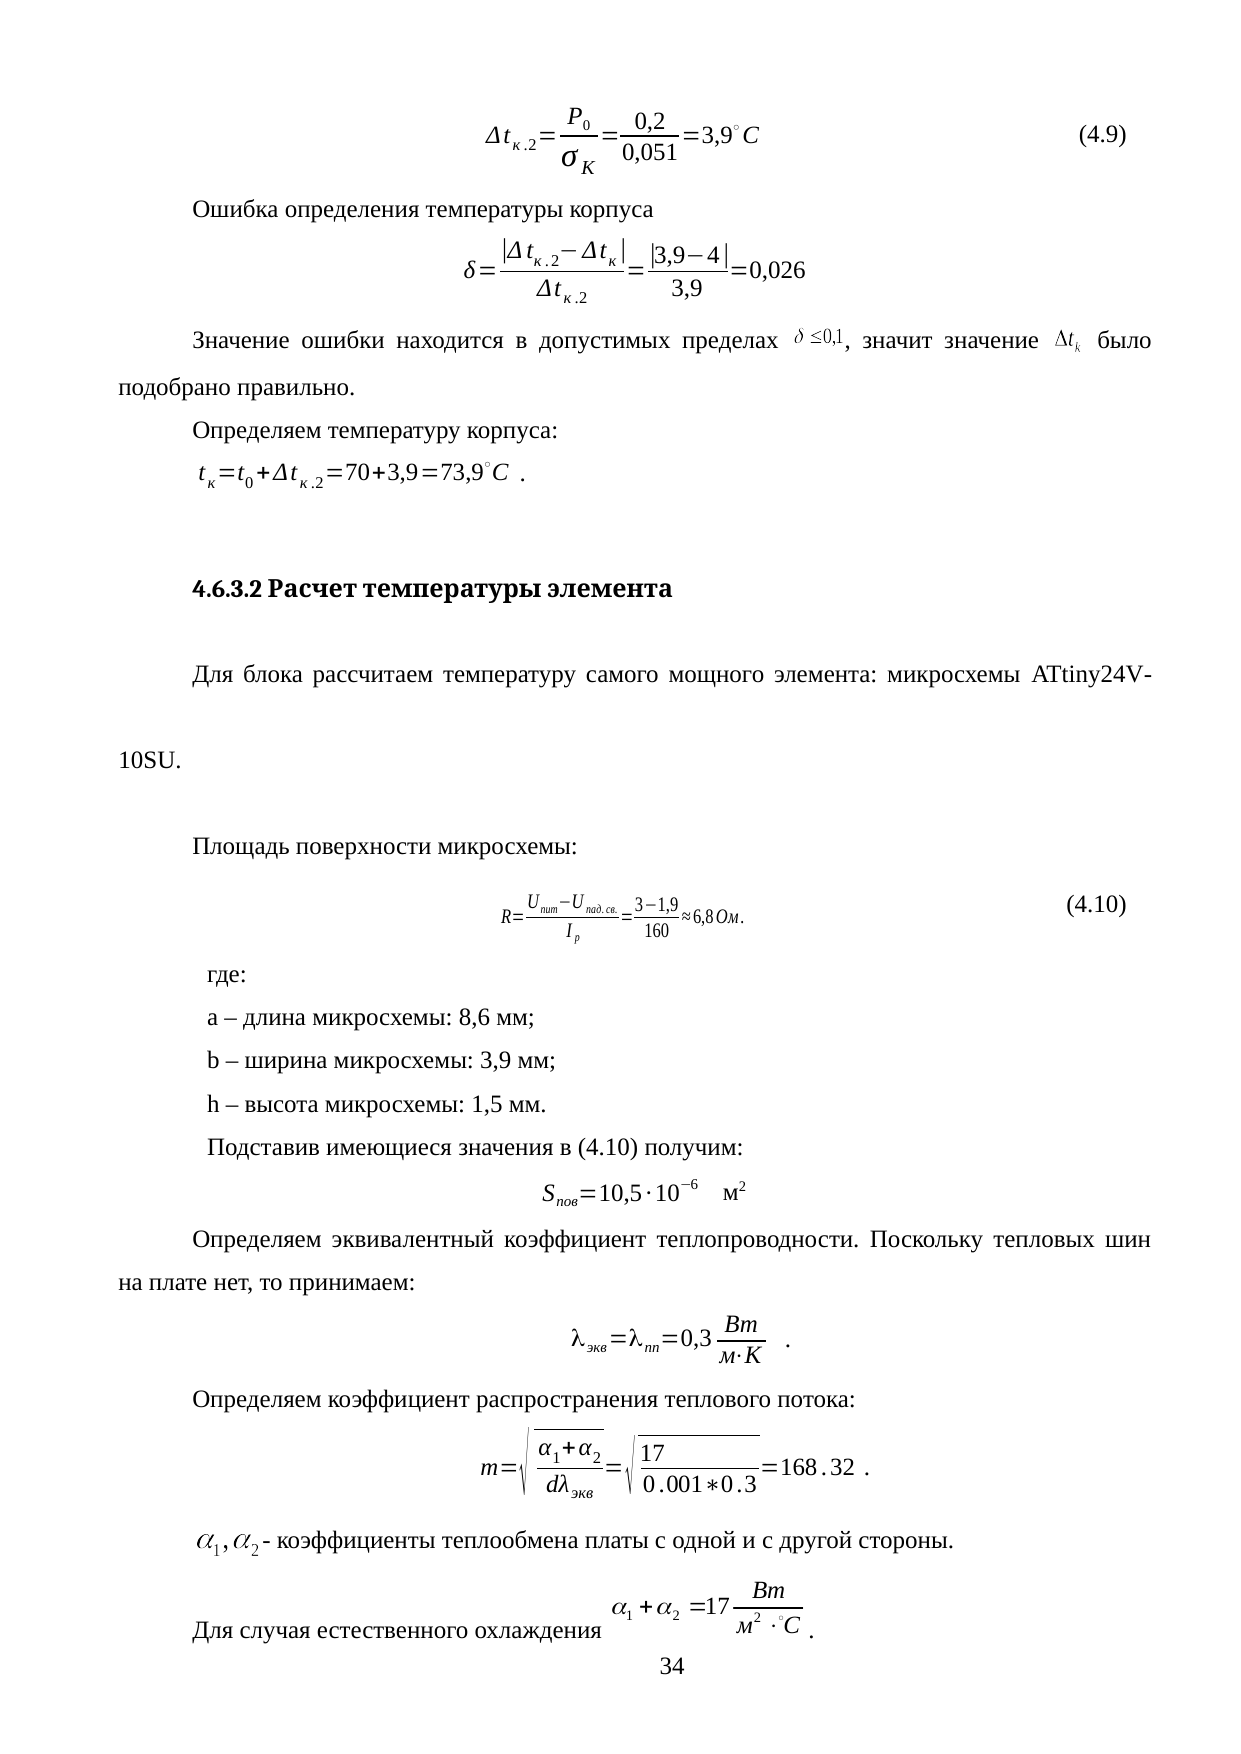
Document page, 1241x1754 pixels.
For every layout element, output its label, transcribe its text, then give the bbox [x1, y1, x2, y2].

text . [118, 458, 1152, 492]
text 4.6.3.2 Расчет температуры элемента [118, 574, 1152, 603]
text Значение ошибки находится в допустимых пределах , значит значение было подобрано правильно. [118, 321, 1152, 400]
text Для блока рассчитаем температуру самого мощного элемента: микросхемы ATtiny24V-10SU. [118, 630, 1152, 774]
text где: [118, 959, 1152, 988]
text Определяем эквивалентный коэффициент теплопроводности. Поскольку тепловых шин на плате нет, то принимаем: [118, 1224, 1152, 1296]
text Для случая естественного охлаждения . [118, 1575, 1152, 1644]
text (4.10) [118, 889, 1152, 945]
text Площадь поверхности микросхемы: [118, 803, 1152, 860]
text м2 [118, 1175, 1152, 1210]
text a – длина микросхемы: 8,6 мм; [118, 1002, 1152, 1031]
text Подставив имеющиеся значения в (4.10) получим: [118, 1132, 1152, 1161]
text Определяем коэффициент распространения теплового потока: [118, 1384, 1152, 1413]
text - коэффициенты теплообмена платы с одной и с другой стороны. [118, 1517, 1152, 1560]
text (4.9) [118, 102, 1152, 179]
text . [118, 1427, 1152, 1503]
text h – высота микросхемы: 1,5 мм. [118, 1089, 1152, 1117]
text . [118, 1311, 1152, 1370]
text Определяем температуру корпуса: [118, 415, 1152, 443]
text b – ширина микросхемы: 3,9 мм; [118, 1046, 1152, 1074]
text Ошибка определения температуры корпуса [118, 194, 1152, 222]
